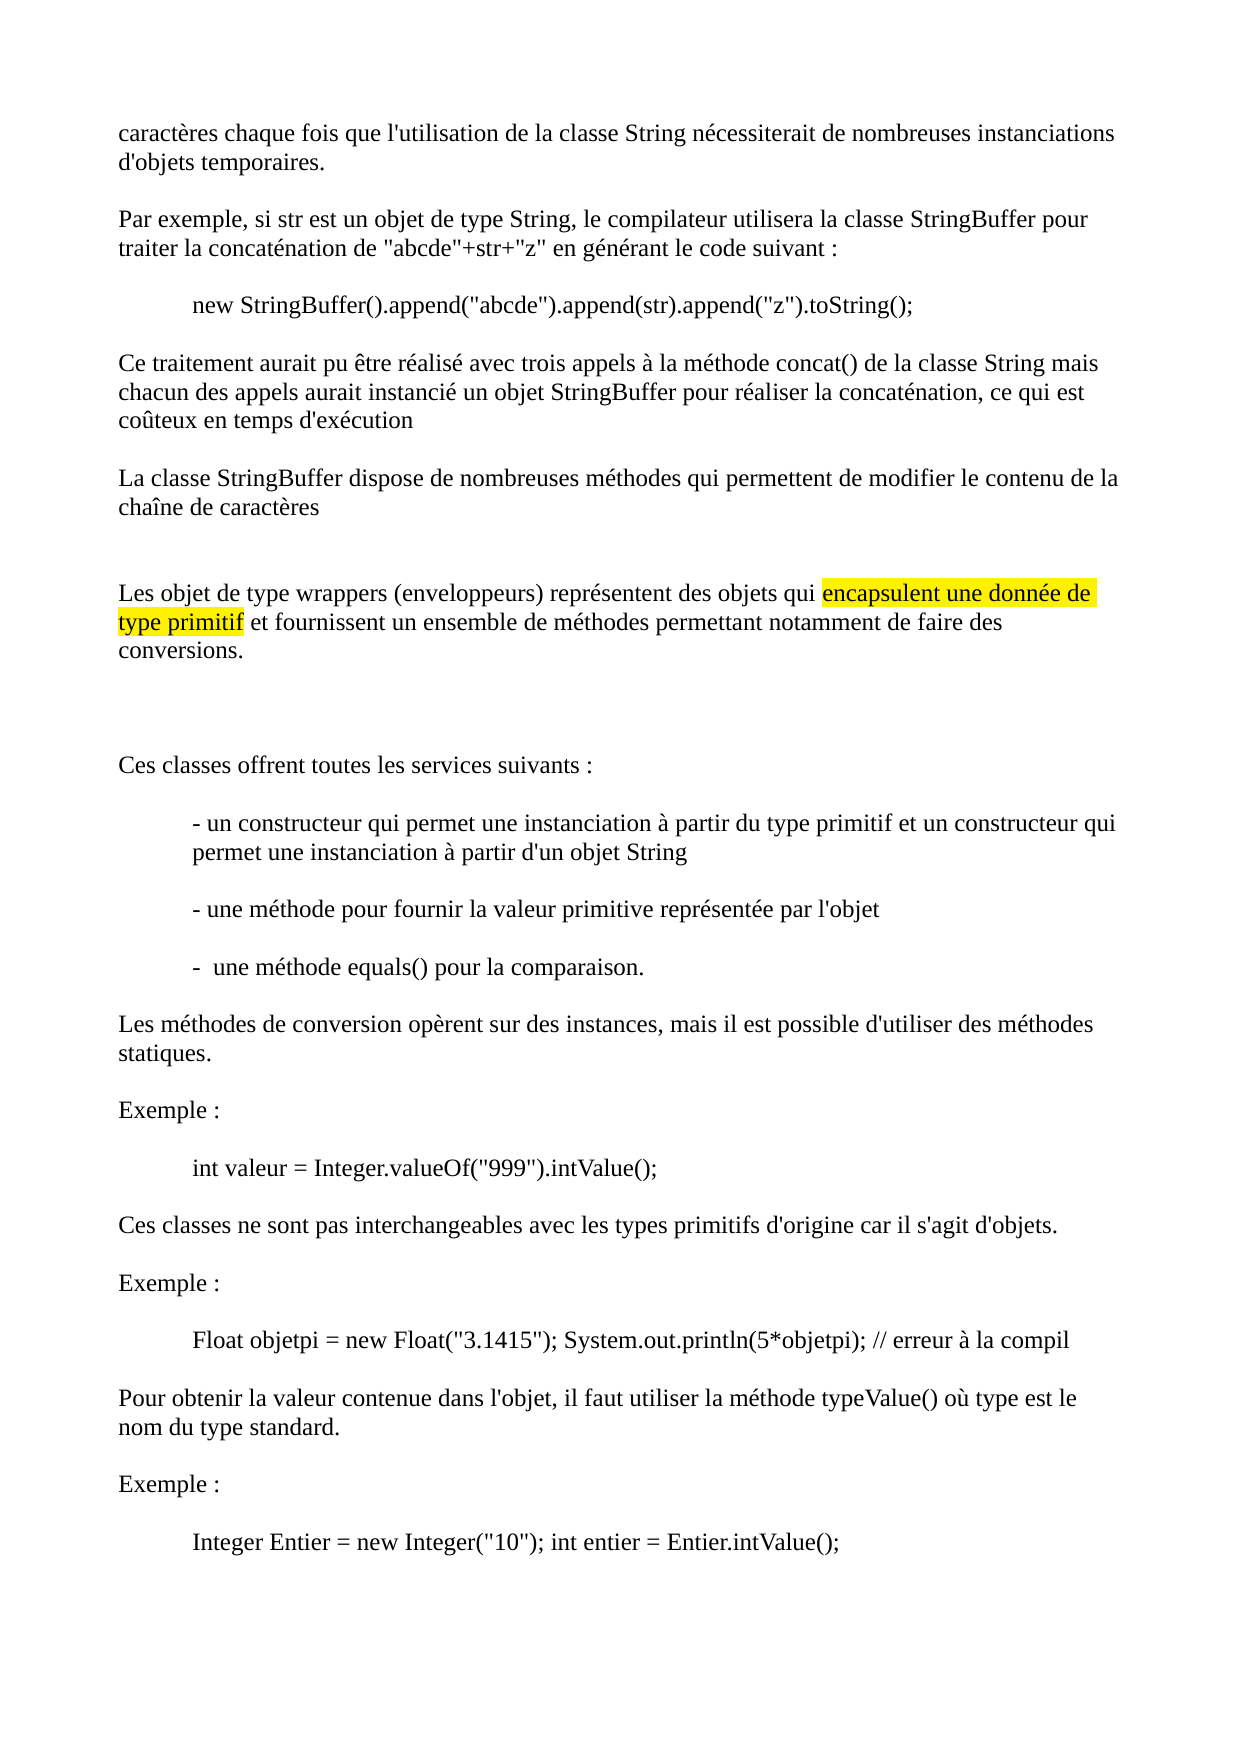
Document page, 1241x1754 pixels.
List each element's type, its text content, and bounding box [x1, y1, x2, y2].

text Les objet de type wrappers (enveloppeurs) représentent des objets qui encapsulent une donnée de type primitif et fournissent un ensemble de méthodes permettant notamment de faire des conversions. [118, 578, 1122, 664]
text Pour obtenir la valeur contenue dans l'objet, il faut utiliser la méthode typeValue() où type est le nom du type standard. [118, 1383, 1122, 1441]
text Ces classes offrent toutes les services suivants : [118, 751, 1122, 779]
text Float objetpi = new Float("3.1415"); System.out.println(5*objetpi); // erreur à la compil [118, 1326, 1122, 1354]
text caractères chaque fois que l'utilisation de la classe String nécessiterait de nombreuses instanciations d'objets temporaires. [118, 118, 1122, 176]
text Par exemple, si str est un objet de type String, le compilateur utilisera la classe StringBuffer pour traiter la concaténation de "abcde"+str+"z" en générant le code suivant : [118, 204, 1122, 262]
text new StringBuffer().append("abcde").append(str).append("z").toString(); [118, 291, 1122, 319]
text int valeur = Integer.valueOf("999").intValue(); [118, 1153, 1122, 1182]
text La classe StringBuffer dispose de nombreuses méthodes qui permettent de modifier le contenu de la chaîne de caractères [118, 463, 1122, 521]
text - une méthode pour fournir la valeur primitive représentée par l'objet [118, 894, 1122, 923]
text Exemple : [118, 1469, 1122, 1498]
text - une méthode equals() pour la comparaison. [118, 952, 1122, 981]
text Integer Entier = new Integer("10"); int entier = Entier.intValue(); [118, 1527, 1122, 1556]
text Ces classes ne sont pas interchangeables avec les types primitifs d'origine car il s'agit d'objets. [118, 1211, 1122, 1239]
text Ce traitement aurait pu être réalisé avec trois appels à la méthode concat() de la classe String mais chacun des appels aurait instancié un objet StringBuffer pour réaliser la concaténation, ce qui est coûteux en temps d'exécution [118, 348, 1122, 434]
text - un constructeur qui permet une instanciation à partir du type primitif et un constructeur qui permet une instanciation à partir d'un objet String [118, 808, 1122, 866]
text Exemple : [118, 1268, 1122, 1297]
text Exemple : [118, 1096, 1122, 1124]
text Les méthodes de conversion opèrent sur des instances, mais il est possible d'utiliser des méthodes statiques. [118, 1009, 1122, 1067]
